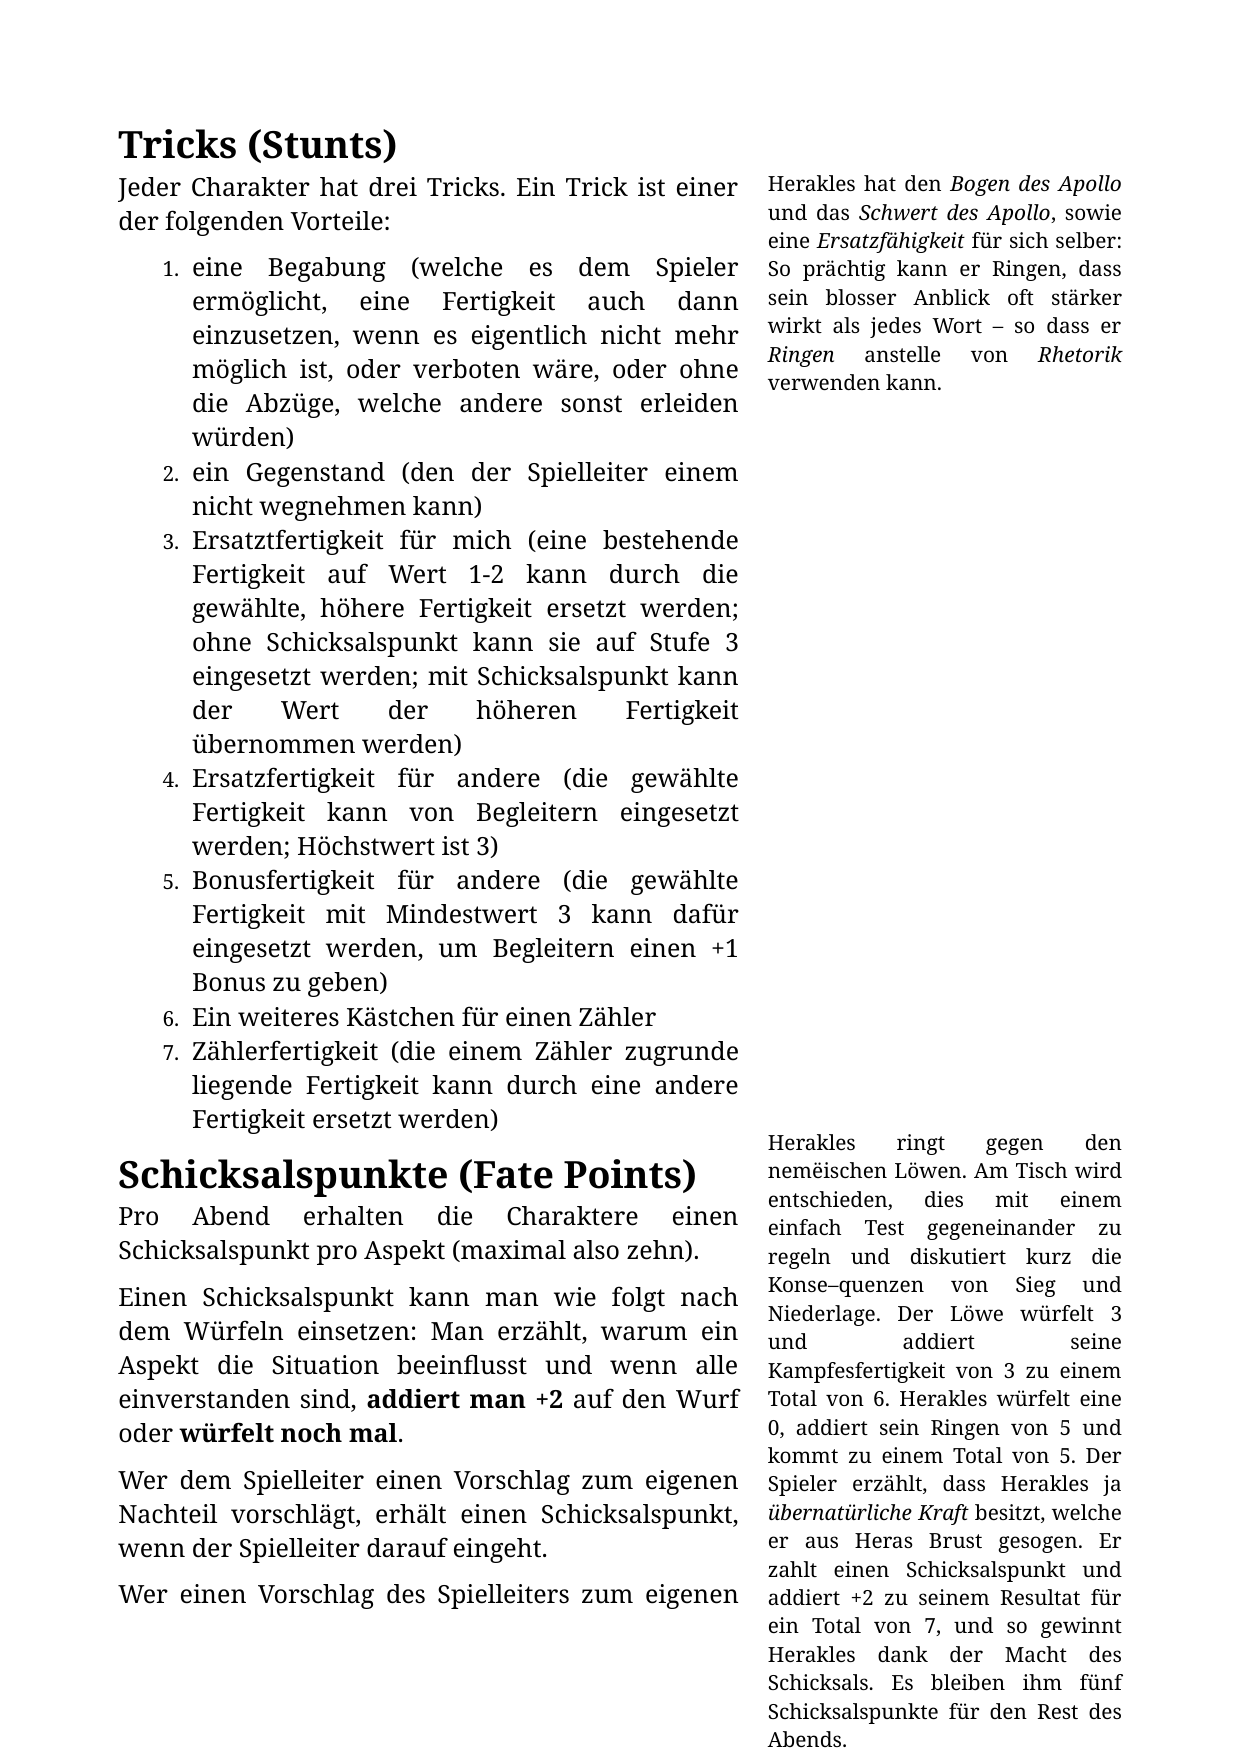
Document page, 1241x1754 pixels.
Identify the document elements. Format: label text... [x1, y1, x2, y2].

list Ersatztfertigkeit für mich (eine bestehende Fertigkeit auf Wert 1-2 kann durch die gewählte, höhere Fertigkeit ersetzt werden; ohne Schicksalspunkt kann sie auf Stufe 3 eingesetzt werden; mit Schicksalspunkt kann der Wert der höheren Fertigkeit übernommen werden) [162, 522, 739, 761]
subtitle Schicksalspunkte (Fate Points) [118, 1148, 739, 1199]
list Bonusfertigkeit für andere (die gewählte Fertigkeit mit Mindestwert 3 kann dafür eingesetzt werden, um Begleitern einen +1 Bonus zu geben) [162, 863, 739, 999]
list Ersatzfertigkeit für andere (die gewählte Fertigkeit kann von Begleitern eingesetzt werden; Höchstwert ist 3) [162, 761, 739, 863]
text Einen Schicksalspunkt kann man wie folgt nach dem Würfeln einsetzen: Man erzählt, warum ein Aspekt die Situation beeinflusst und wenn alle einverstanden sind, addiert man +2 auf den Wurf oder würfelt noch mal. [118, 1279, 739, 1450]
text Pro Abend erhalten die Charaktere einen Schicksalspunkt pro Aspekt (maximal also zehn). [118, 1199, 739, 1267]
list ein Gegenstand (den der Spielleiter einem nicht wegnehmen kann) [162, 454, 739, 522]
list Zählerfertigkeit (die einem Zähler zugrunde liegende Fertigkeit kann durch eine andere Fertigkeit ersetzt werden) [162, 1033, 739, 1135]
list Ein weiteres Kästchen für einen Zähler [162, 999, 739, 1033]
text Wer einen Vorschlag des Spielleiters zum eigenen [118, 1577, 739, 1611]
list eine Begabung (welche es dem Spieler ermöglicht, eine Fertigkeit auch dann einzusetzen, wenn es eigentlich nicht mehr möglich ist, oder verboten wäre, oder ohne die Abzüge, welche andere sonst erleiden würden) [162, 250, 739, 454]
text Jeder Charakter hat drei Tricks. Ein Trick ist einer der folgenden Vorteile: [118, 169, 739, 237]
text Herakles hat den Bogen des Apollo und das Schwert des Apollo, sowie eine Ersatzfähigkeit für sich selber: So prächtig kann er Ringen, dass sein blosser Anblick oft stärker wirkt als jedes Wort – so dass er Ringen anstelle von Rhetorik verwenden kann. [768, 169, 1122, 397]
text Wer dem Spielleiter einen Vorschlag zum eigenen Nachteil vorschlägt, erhält einen Schicksalspunkt, wenn der Spielleiter darauf eingeht. [118, 1462, 739, 1564]
text Herakles ringt gegen den nemëischen Löwen. Am Tisch wird entschieden, dies mit einem einfach Test gegeneinander zu regeln und diskutiert kurz die Konse–quenzen von Sieg und Niederlage. Der Löwe würfelt 3 und addiert seine Kampfesfertigkeit von 3 zu einem Total von 6. Herakles würfelt eine 0, addiert sein Ringen von 5 und kommt zu einem Total von 5. Der Spieler erzählt, dass Herakles ja übernatürliche Kraft besitzt, welche er aus Heras Brust gesogen. Er zahlt einen Schicksalspunkt und addiert +2 zu seinem Resultat für ein Total von 7, und so gewinnt Herakles dank der Macht des Schicksals. Es bleiben ihm fünf Schicksalspunkte für den Rest des Abends. [768, 1128, 1122, 1754]
subtitle Tricks (Stunts) [118, 118, 739, 169]
